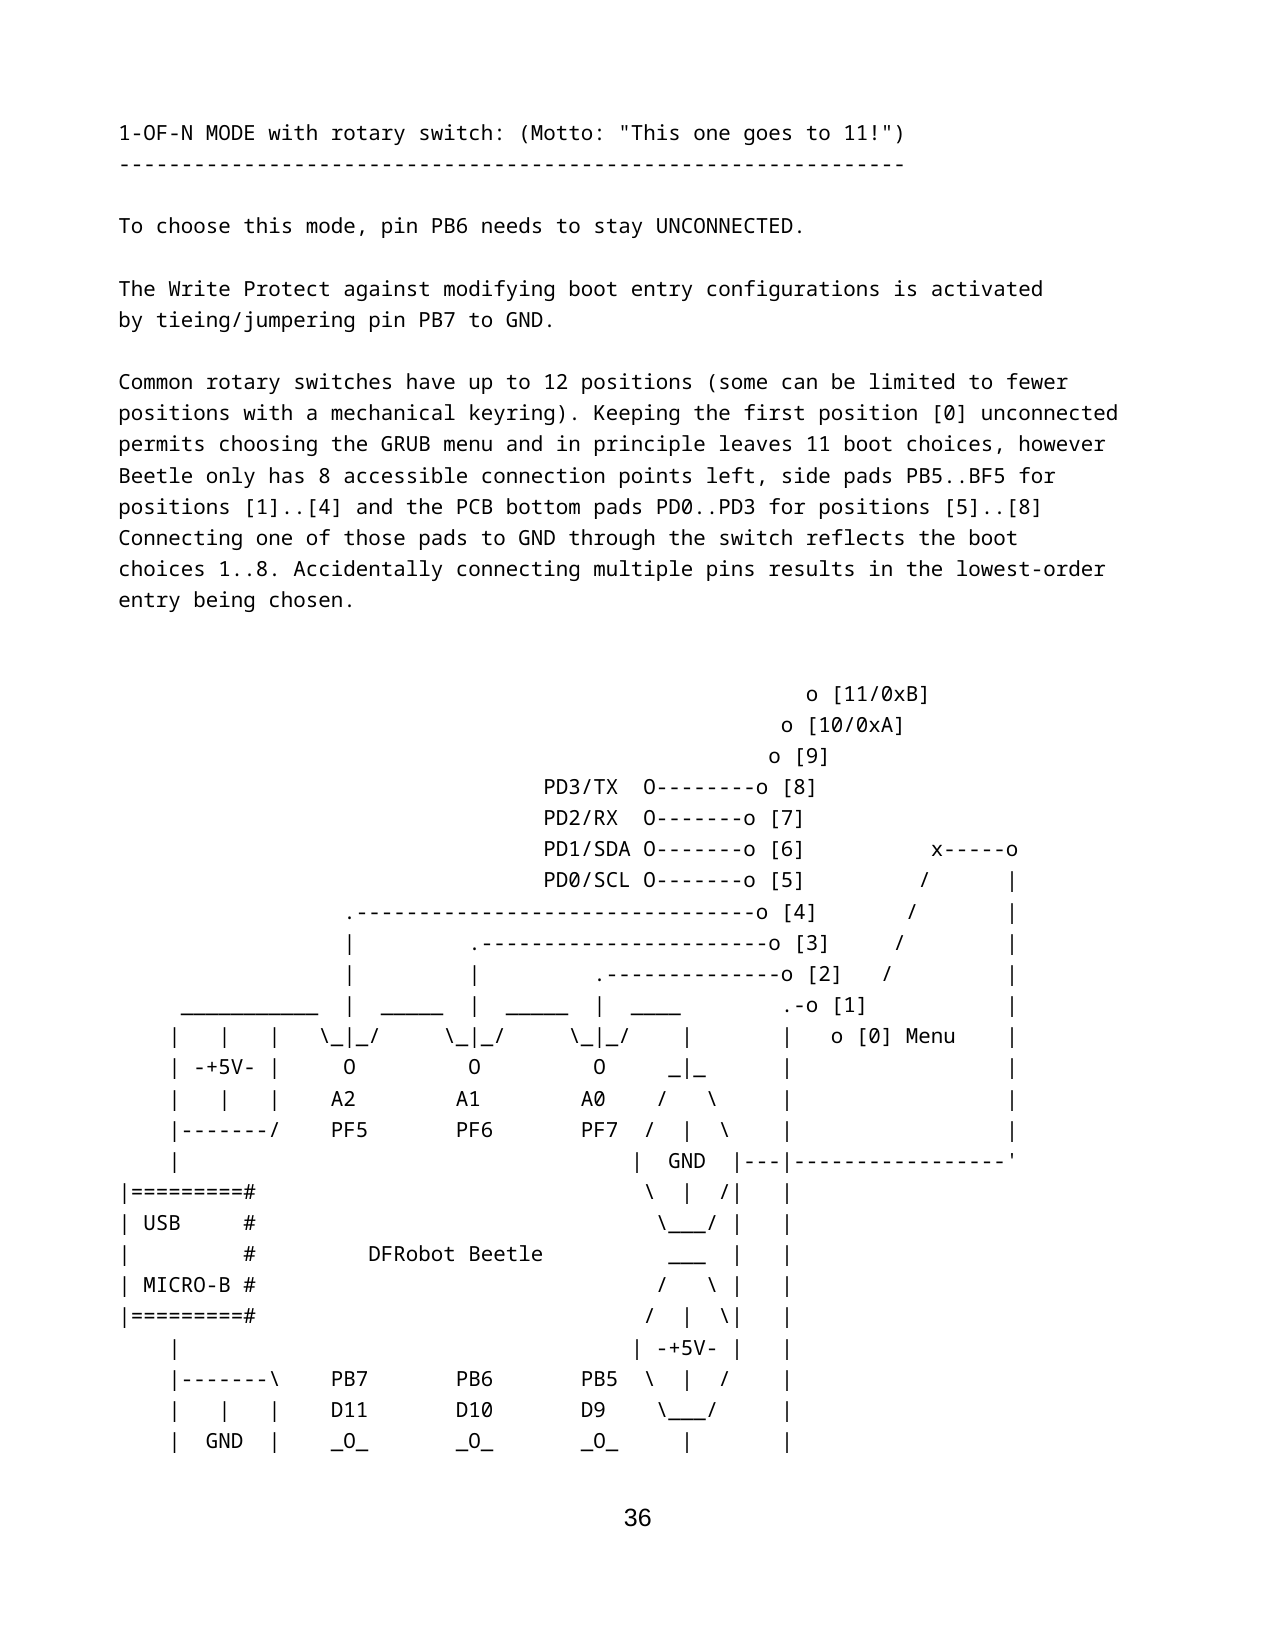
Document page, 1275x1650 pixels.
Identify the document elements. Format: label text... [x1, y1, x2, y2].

text Beetle only has 8 accessible connection points left, side pads PB5..BF5 for [118, 461, 1157, 489]
text | MICRO-B # / \ | | [118, 1271, 1157, 1299]
text positions with a mechanical keyring). Keeping the first position [0] unconnected [118, 398, 1157, 427]
text positions [1]..[4] and the PCB bottom pads PD0..PD3 for positions [5]..[8] [118, 492, 1157, 520]
text PD2/RX O-------o [7] [118, 803, 1157, 832]
text The Write Protect against modifying boot entry configurations is activated [118, 274, 1157, 302]
text |=========# / | \| | [118, 1302, 1157, 1330]
text PD1/SDA O-------o [6] x-----o [118, 834, 1157, 863]
text o [11/0xB] [118, 679, 1157, 707]
text | | .--------------o [2] / | [118, 959, 1157, 987]
text | GND | _O_ _O_ _O_ | | [118, 1426, 1157, 1455]
text To choose this mode, pin PB6 needs to stay UNCONNECTED. [118, 212, 1157, 240]
text by tieing/jumpering pin PB7 to GND. [118, 305, 1157, 333]
text o [10/0xA] [118, 710, 1157, 738]
text PD0/SCL O-------o [5] / | [118, 866, 1157, 894]
text Connecting one of those pads to GND through the switch reflects the boot [118, 523, 1157, 551]
text | | | D11 D10 D9 \___/ | [118, 1395, 1157, 1423]
text | | -+5V- | | [118, 1333, 1157, 1361]
text | | | \_|_/ \_|_/ \_|_/ | | o [0] Menu | [118, 1021, 1157, 1050]
text | # DFRobot Beetle ___ | | [118, 1239, 1157, 1268]
text choices 1..8. Accidentally connecting multiple pins results in the lowest-order [118, 554, 1157, 583]
text entry being chosen. [118, 585, 1157, 614]
text Common rotary switches have up to 12 positions (some can be limited to fewer [118, 367, 1157, 396]
text | | GND |---|-----------------' [118, 1146, 1157, 1174]
text 1-OF-N MODE with rotary switch: (Motto: "This one goes to 11!") [118, 118, 1157, 147]
text .--------------------------------o [4] / | [118, 897, 1157, 925]
text PD3/TX O--------o [8] [118, 772, 1157, 801]
text | .-----------------------o [3] / | [118, 928, 1157, 956]
text --------------------------------------------------------------- [118, 149, 1157, 178]
text | | | A2 A1 A0 / \ | | [118, 1084, 1157, 1112]
text | -+5V- | O O O _|_ | | [118, 1052, 1157, 1081]
text | USB # \___/ | | [118, 1208, 1157, 1237]
text ___________ | _____ | _____ | ____ .-o [1] | [118, 990, 1157, 1019]
text |=========# \ | /| | [118, 1177, 1157, 1206]
text permits choosing the GRUB menu and in principle leaves 11 boot choices, however [118, 429, 1157, 458]
text o [9] [118, 741, 1157, 769]
text |-------\ PB7 PB6 PB5 \ | / | [118, 1364, 1157, 1392]
text |-------/ PF5 PF6 PF7 / | \ | | [118, 1115, 1157, 1143]
